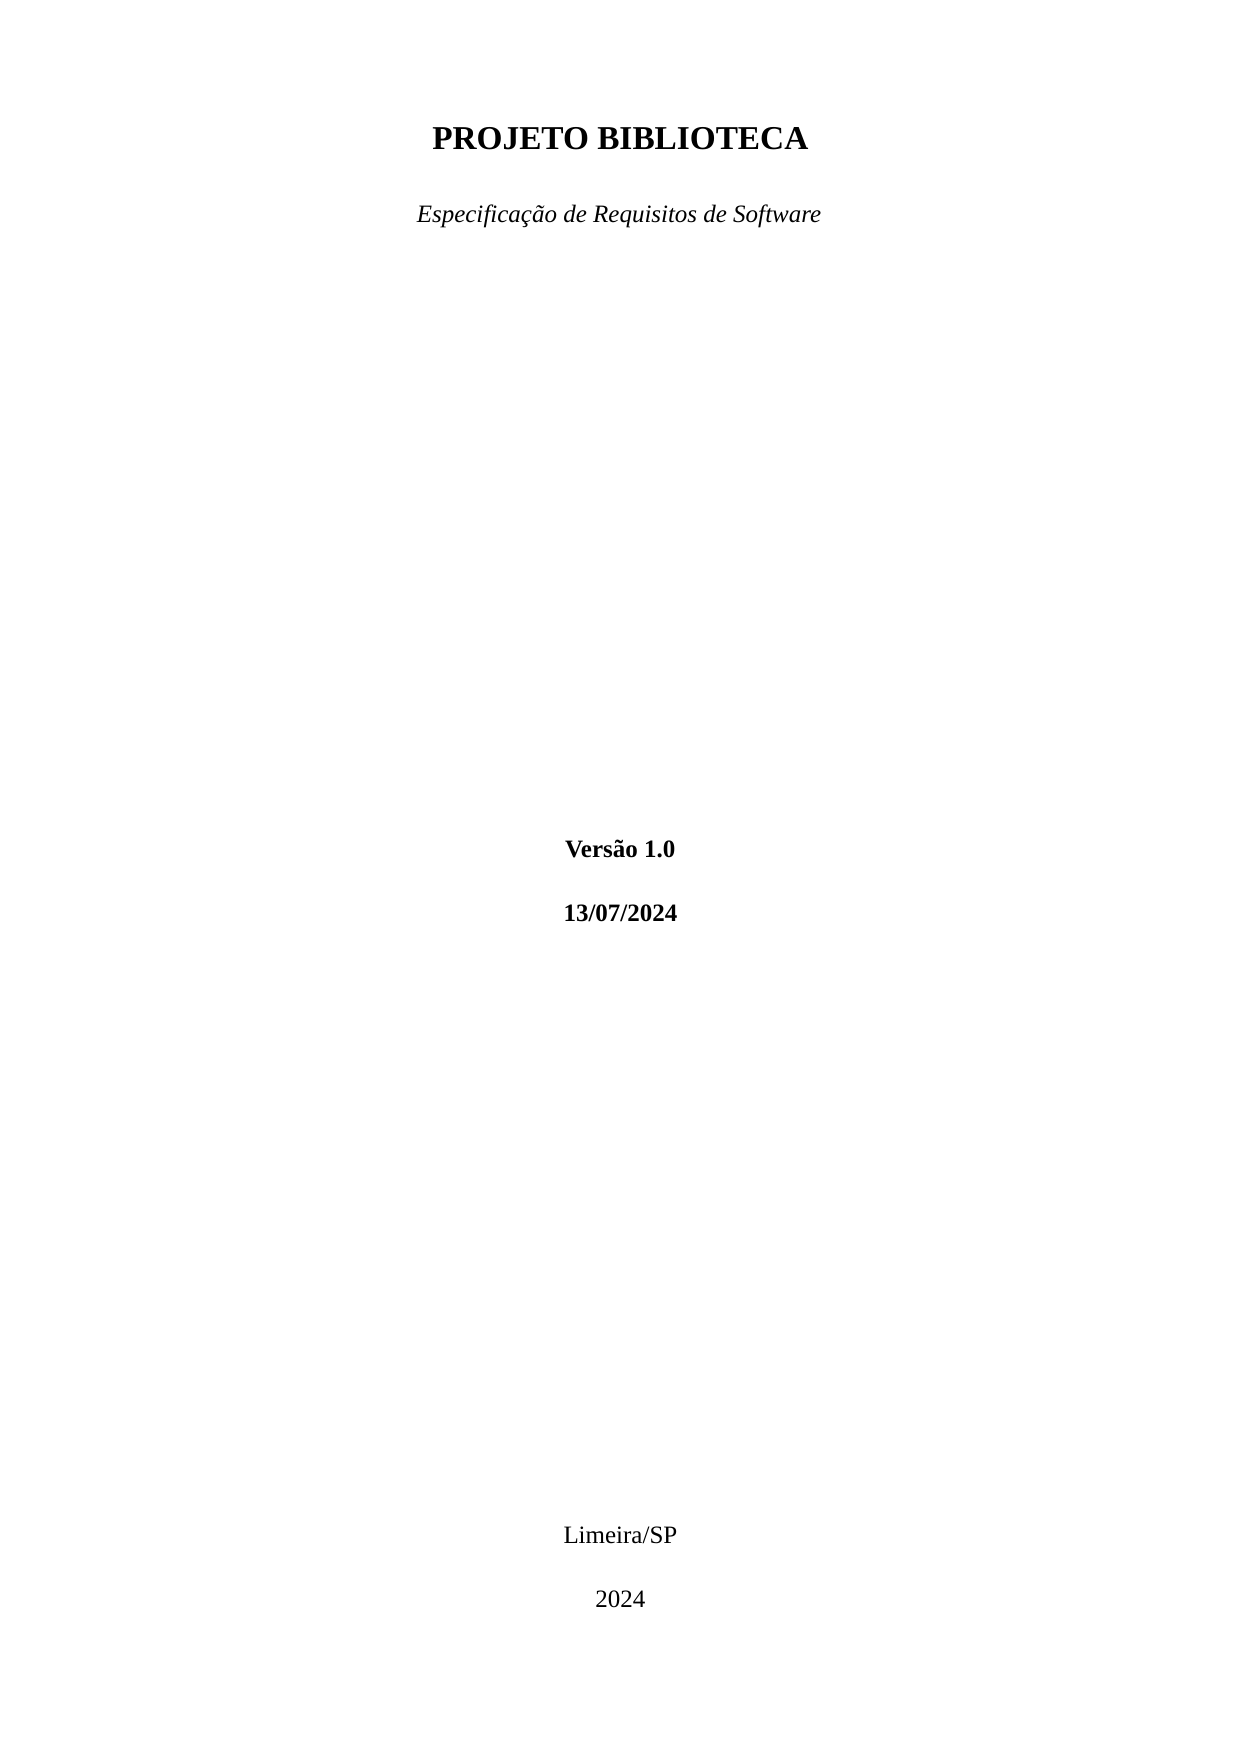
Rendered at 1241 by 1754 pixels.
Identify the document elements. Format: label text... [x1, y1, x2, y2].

text Limeira/SP [118, 1520, 1122, 1548]
text Versão 1.0 [118, 834, 1122, 863]
text PROJETO BIBLIOTECA [118, 118, 1122, 156]
text Especificação de Requisitos de Software [118, 199, 1122, 228]
text 13/07/2024 [118, 898, 1122, 927]
text 2024 [118, 1584, 1122, 1612]
